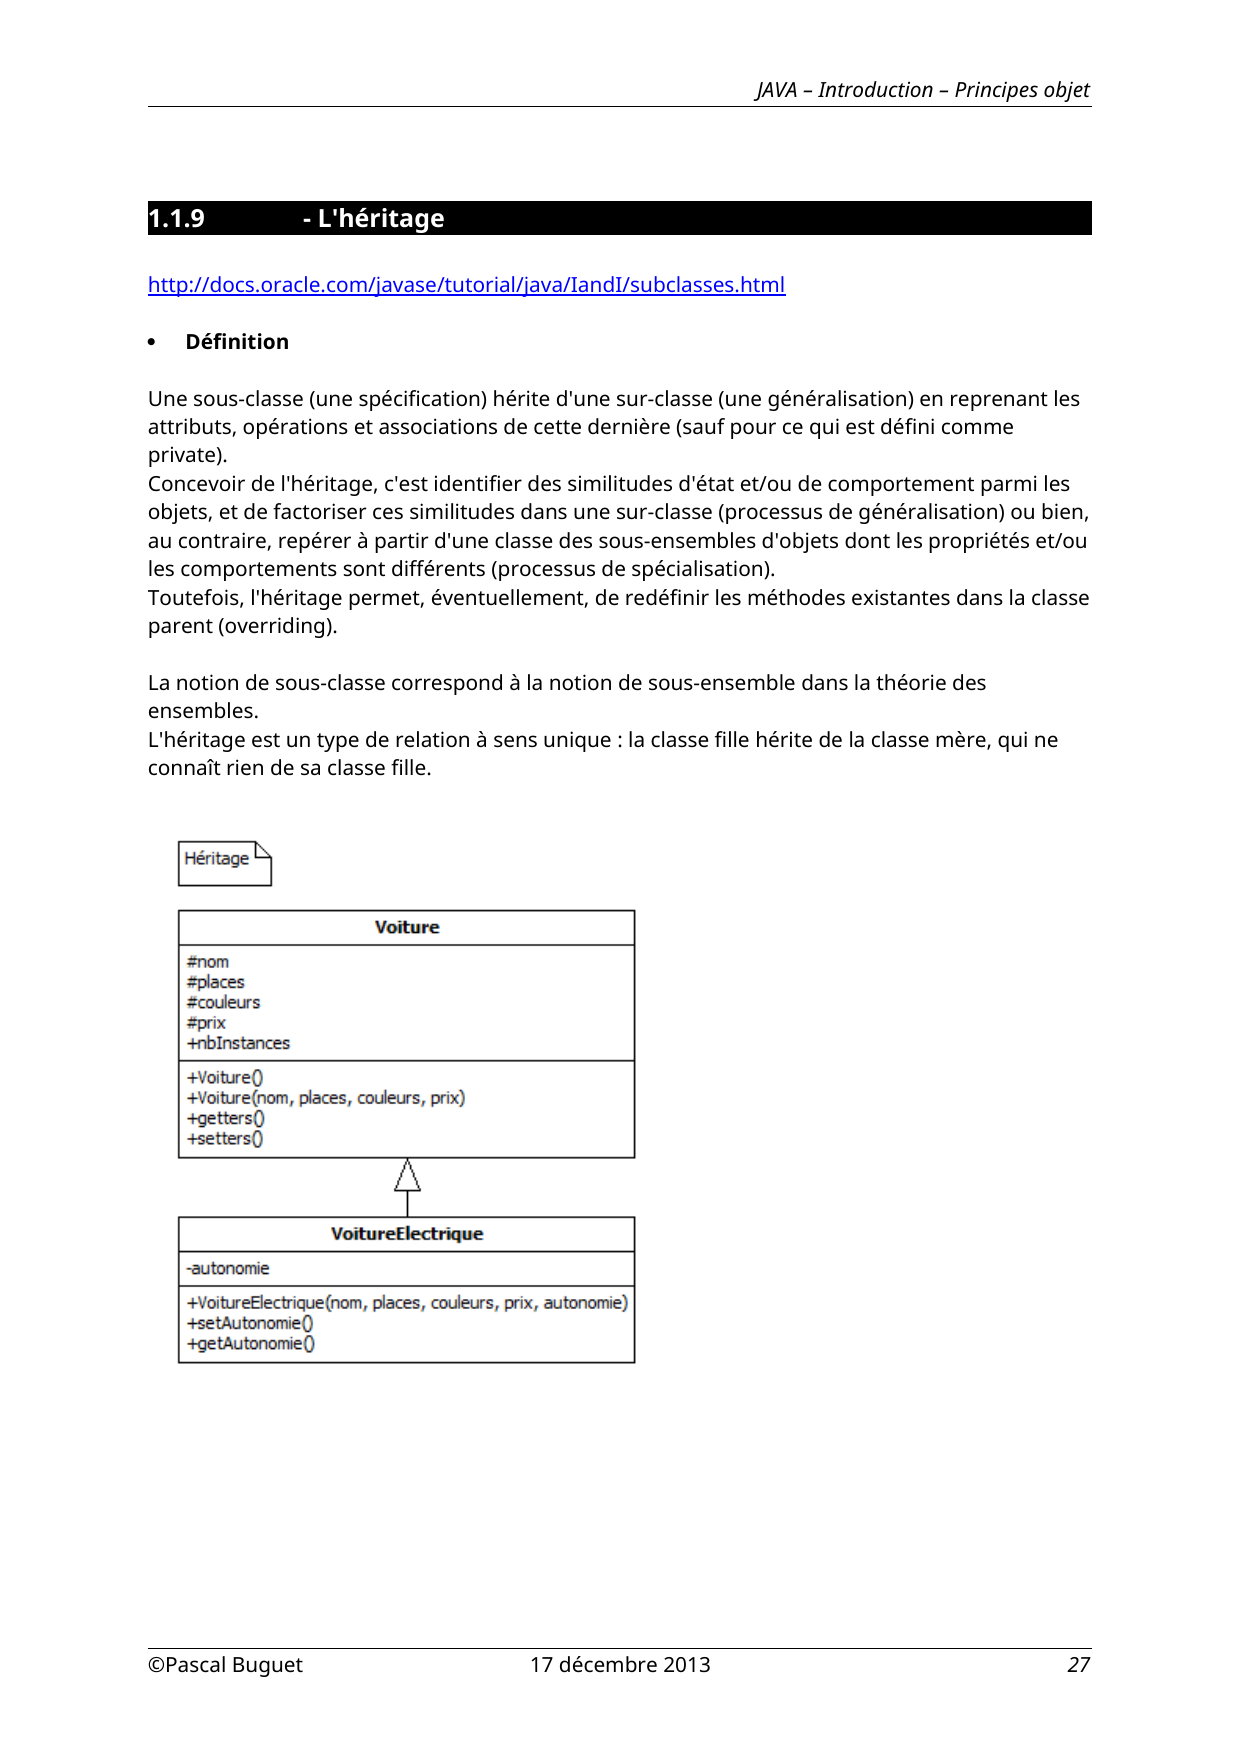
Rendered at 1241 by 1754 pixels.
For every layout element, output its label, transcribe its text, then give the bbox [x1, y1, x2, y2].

text http://docs.oracle.com/javase/tutorial/java/IandI/subclasses.html [148, 270, 1092, 298]
text L'héritage est un type de relation à sens unique : la classe fille hérite de la classe mère, qui ne connaît rien de sa classe fille. [148, 725, 1092, 782]
text Concevoir de l'héritage, c'est identifier des similitudes d'état et/ou de comportement parmi les objets, et de factoriser ces similitudes dans une sur-classe (processus de généralisation) ou bien, au contraire, repérer à partir d'une classe des sous-ensembles d'objets dont les propriétés et/ou les comportements sont différents (processus de spécialisation). [148, 469, 1092, 583]
text Toutefois, l'héritage permet, éventuellement, de redéfinir les méthodes existantes dans la classe parent (overriding). [148, 583, 1092, 639]
text Une sous-classe (une spécification) hérite d'une sur-classe (une généralisation) en reprenant les attributs, opérations et associations de cette dernière (sauf pour ce qui est défini comme private). [148, 384, 1092, 469]
picture [147, 810, 667, 1395]
subtitle - L'héritage [148, 201, 1092, 235]
text La notion de sous-classe correspond à la notion de sous-ensemble dans la théorie des ensembles. [148, 668, 1092, 725]
list Définition [148, 327, 1092, 355]
